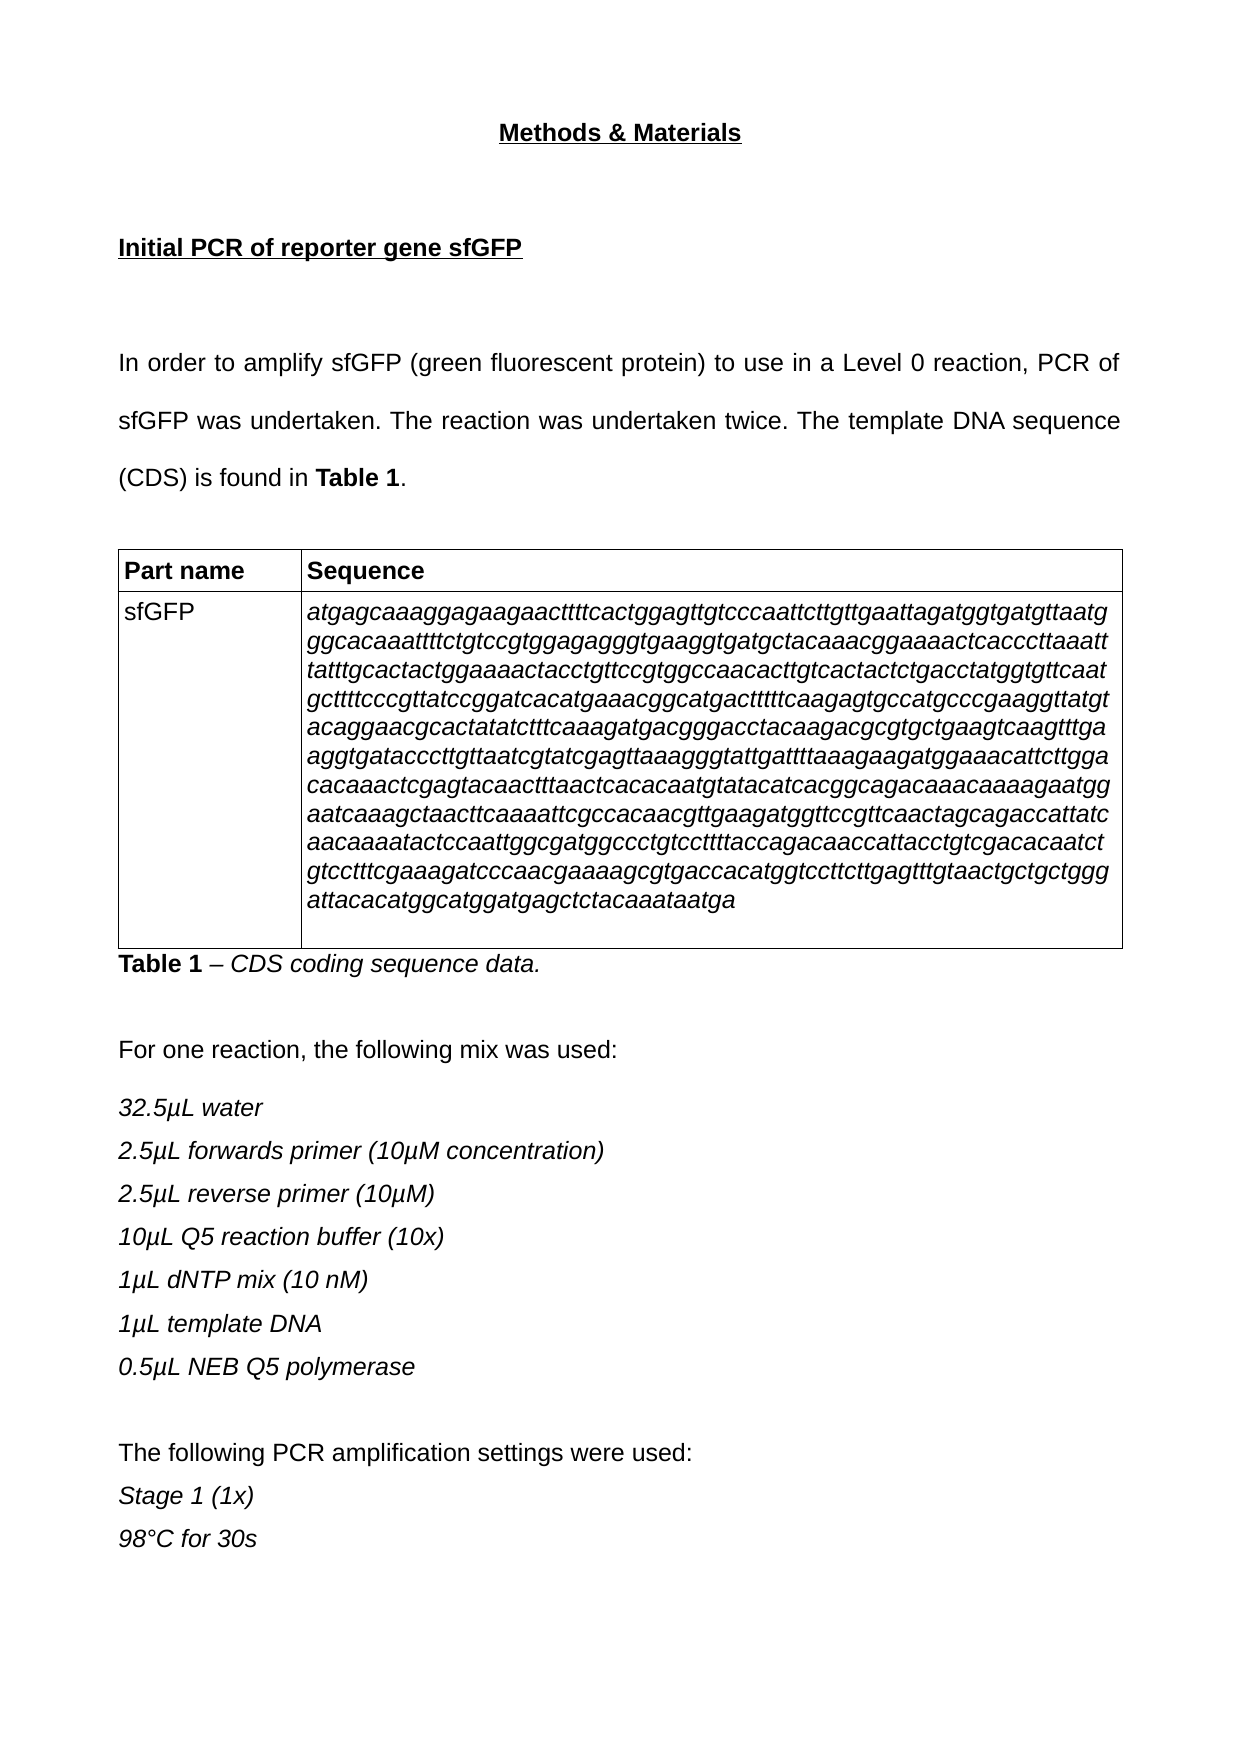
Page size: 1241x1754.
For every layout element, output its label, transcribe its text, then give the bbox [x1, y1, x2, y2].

text 2.5µL reverse primer (10µM) [118, 1179, 1122, 1208]
text Stage 1 (1x) [118, 1481, 1122, 1510]
text 0.5µL NEB Q5 polymerase [118, 1352, 1122, 1380]
text In order to amplify sfGFP (green fluorescent protein) to use in a Level 0 reaction, PCR of sfGFP was undertaken. The reaction was undertaken twice. The template DNA sequence (CDS) is found in Table 1. [118, 348, 1122, 492]
text Initial PCR of reporter gene sfGFP [118, 233, 1122, 262]
text 10µL Q5 reaction buffer (10x) [118, 1222, 1122, 1251]
table_header Sequence [302, 550, 1122, 591]
text The following PCR amplification settings were used: [118, 1438, 1122, 1467]
table_cell atgagcaaaggagaagaacttttcactggagttgtcccaattcttgttgaattagatggtgatgttaatgggcacaaattttctgtccgtggagagggtgaaggtgatgctacaaacggaaaactcacccttaaatttatttgcactactggaaaactacctgttccgtggccaacacttgtcactactctgacctatggtgttcaatgcttttcccgttatccggatcacatgaaacggcatgactttttcaagagtgccatgcccgaaggttatgtacaggaacgcactatatctttcaaagatgacgggacctacaagacgcgtgctgaagtcaagtttgaaggtgatacccttgttaatcgtatcgagttaaagggtattgattttaaagaagatggaaacattcttggacacaaactcgagtacaactttaactcacacaatgtatacatcacggcagacaaacaaaagaatggaatcaaagctaacttcaaaattcgccacaacgttgaagatggttccgttcaactagcagaccattatcaacaaaatactccaattggcgatggccctgtccttttaccagacaaccattacctgtcgacacaatctgtcctttcgaaagatcccaacgaaaagcgtgaccacatggtccttcttgagtttgtaactgctgctgggattacacatggcatggatgagctctacaaataatga [302, 592, 1122, 948]
text 98°C for 30s [118, 1524, 1122, 1553]
table_cell sfGFP [119, 592, 301, 948]
text 1µL template DNA [118, 1308, 1122, 1337]
text For one reaction, the following mix was used: [118, 1035, 1122, 1064]
text 1µL dNTP mix (10 nM) [118, 1265, 1122, 1294]
text 32.5µL water [118, 1093, 1122, 1122]
text Table 1 – CDS coding sequence data. [118, 949, 1122, 978]
text 2.5µL forwards primer (10µM concentration) [118, 1136, 1122, 1165]
table_header Part name [119, 550, 301, 591]
text Methods & Materials [118, 118, 1122, 147]
